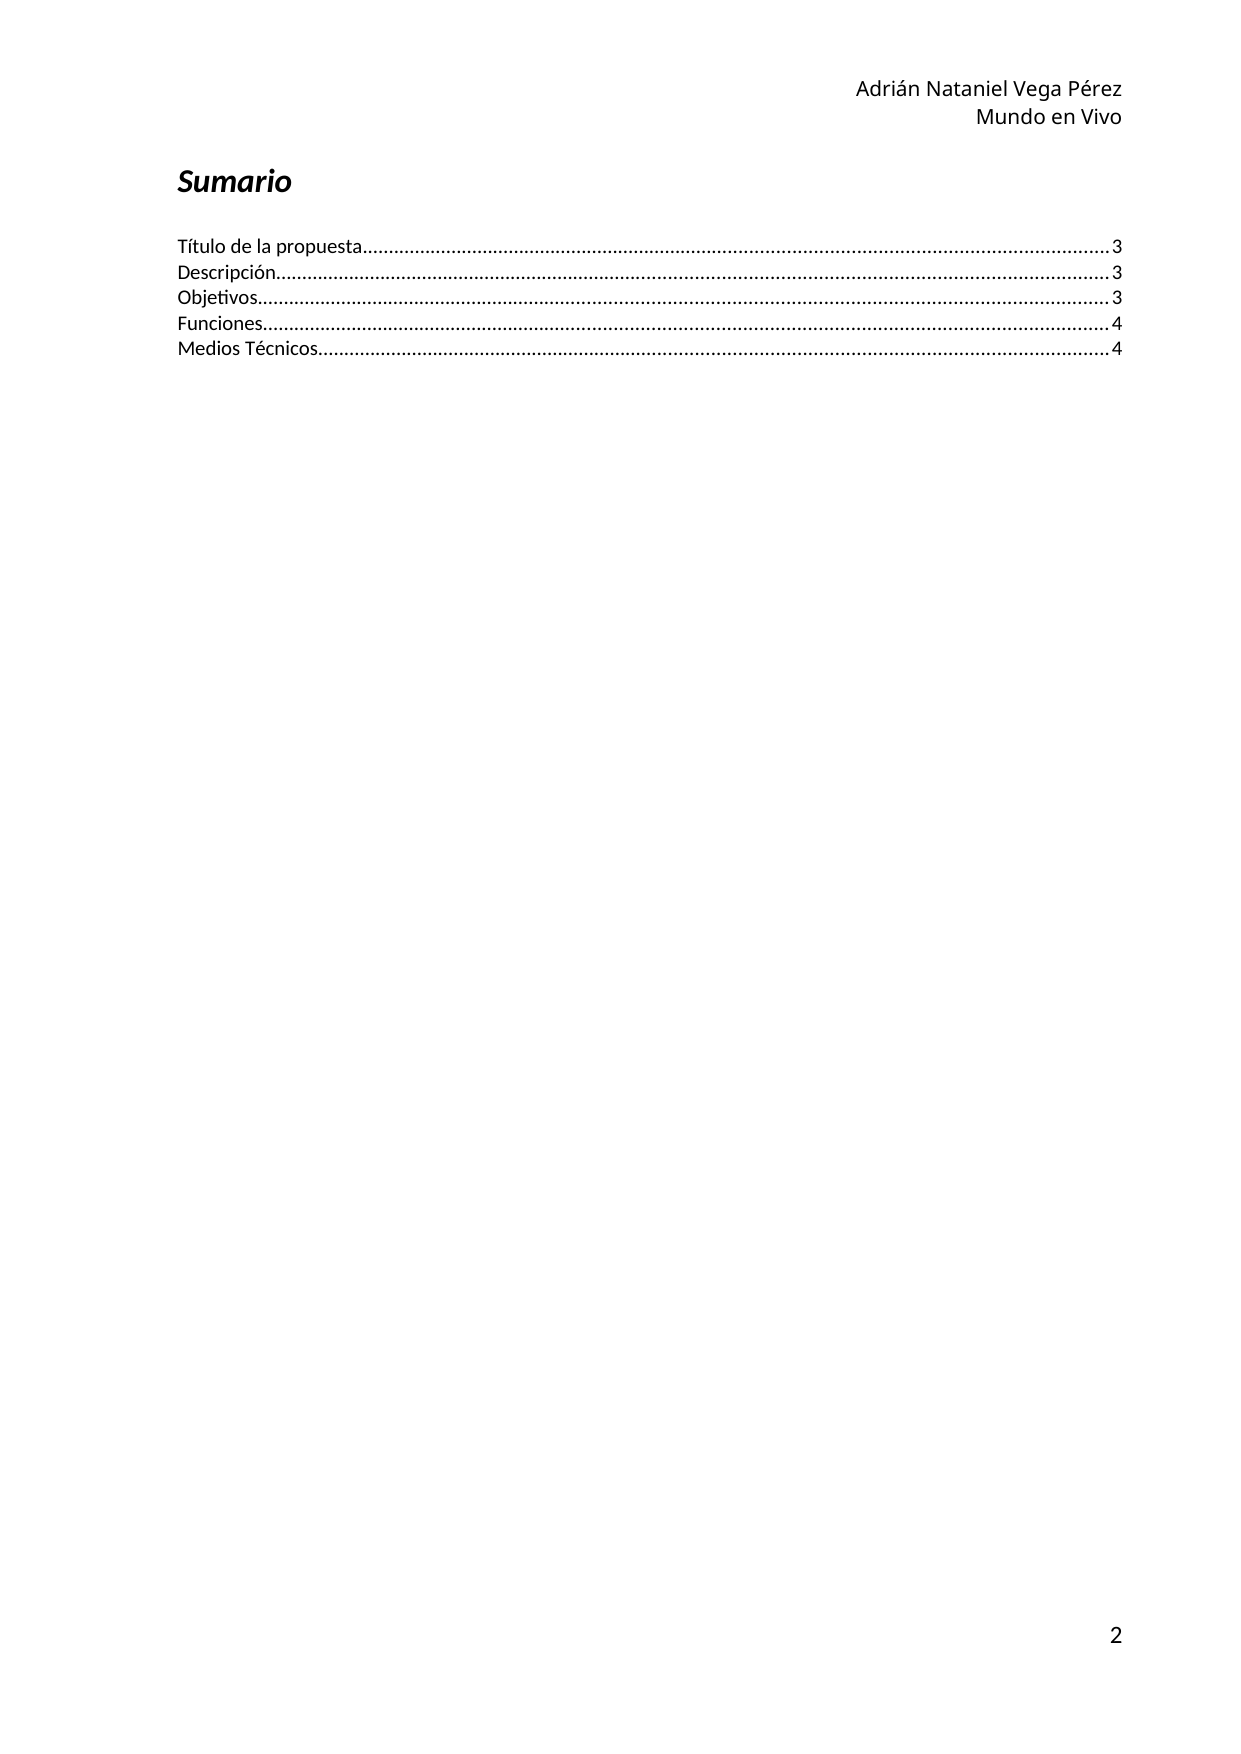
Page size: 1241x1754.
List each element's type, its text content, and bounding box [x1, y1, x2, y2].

text Funciones 4 [177, 310, 1122, 335]
text Título de la propuesta 3 [177, 234, 1122, 259]
subtitle Sumario [177, 160, 1122, 201]
text Descripción 3 [177, 259, 1122, 284]
text Medios Técnicos 4 [177, 335, 1122, 361]
text Objetivos 3 [177, 284, 1122, 310]
